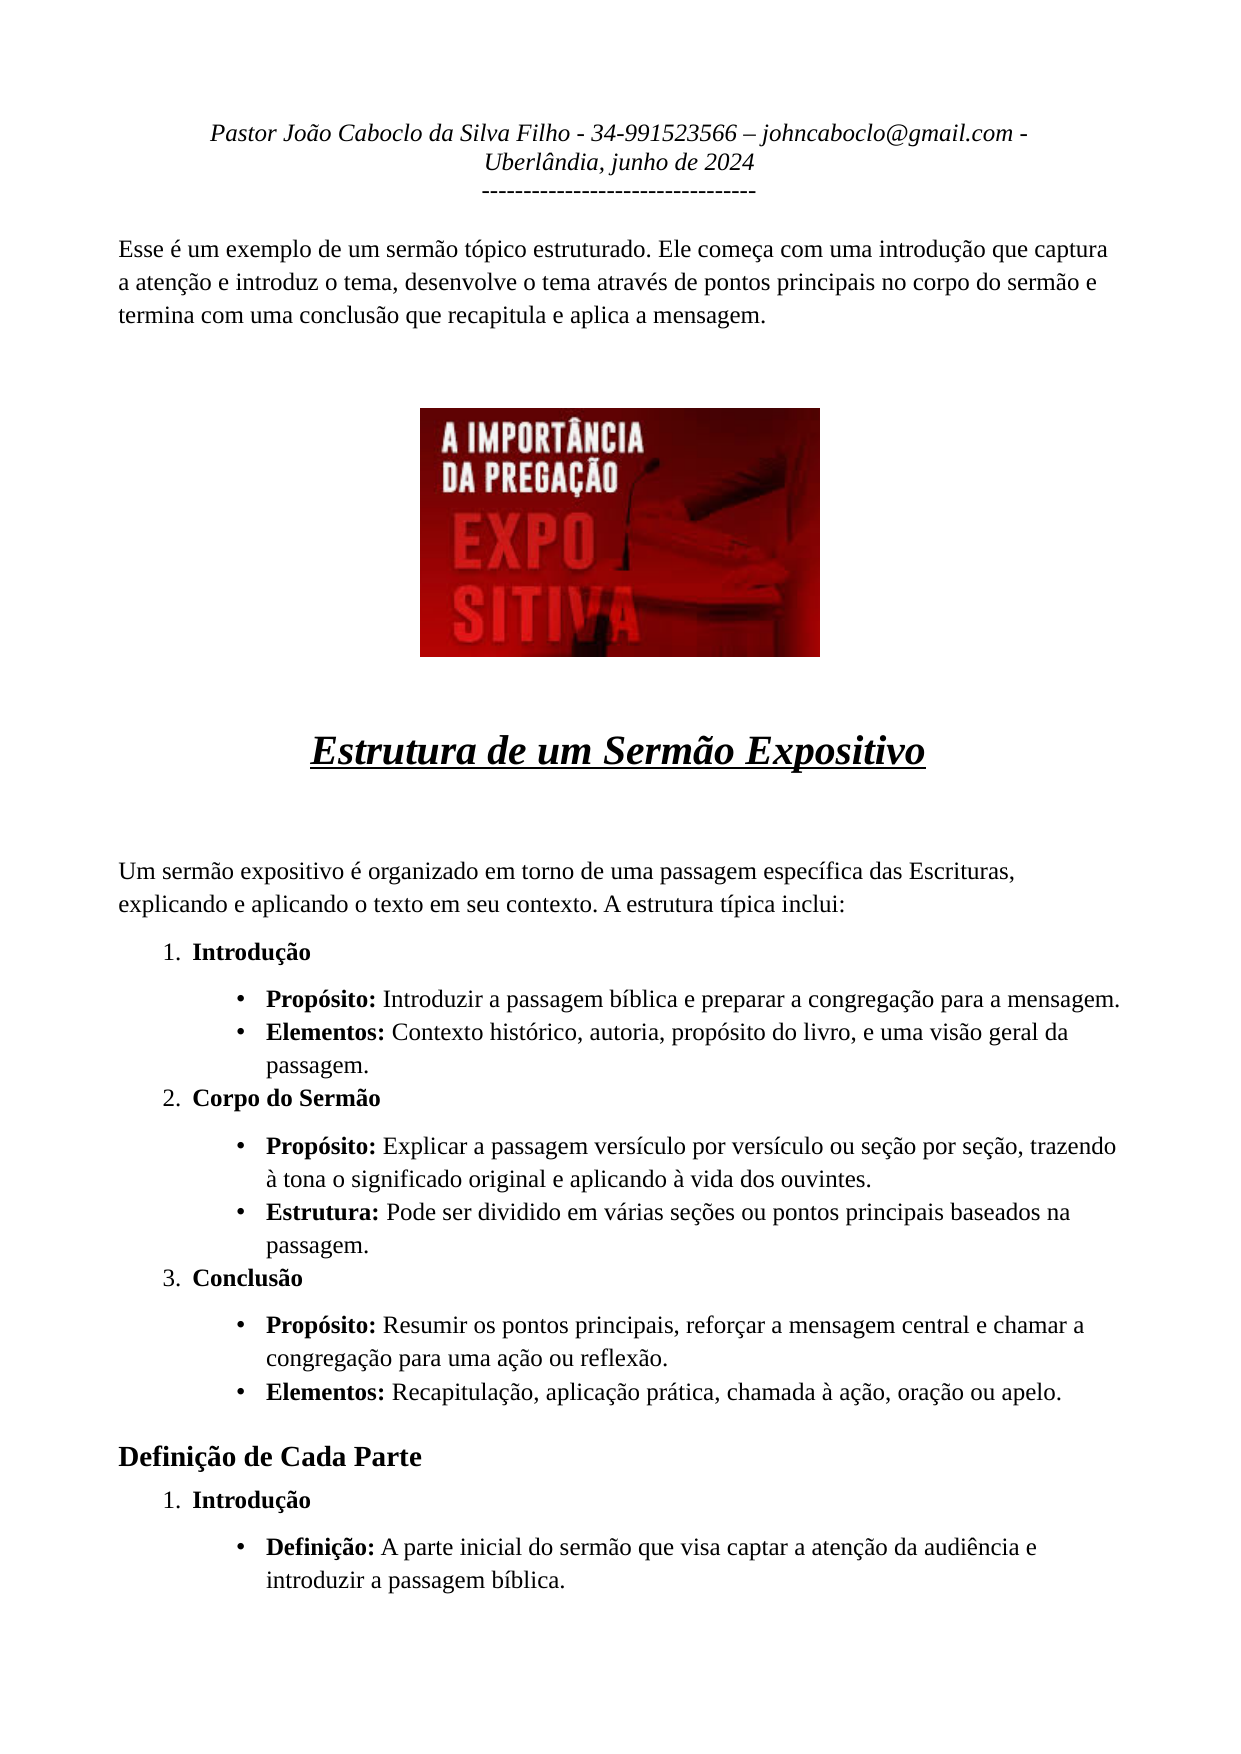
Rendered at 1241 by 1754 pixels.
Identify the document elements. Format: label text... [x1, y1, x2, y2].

list Estrutura: Pode ser dividido em várias seções ou pontos principais baseados na passagem. [236, 1197, 1122, 1259]
list Propósito: Explicar a passagem versículo por versículo ou seção por seção, trazendo à tona o significado original e aplicando à vida dos ouvintes. [236, 1131, 1122, 1193]
list Introdução [162, 1485, 1122, 1513]
list Introdução [162, 937, 1122, 965]
text Um sermão expositivo é organizado em torno de uma passagem específica das Escrituras, explicando e aplicando o texto em seu contexto. A estrutura típica inclui: [118, 856, 1122, 918]
list Corpo do Sermão [162, 1083, 1122, 1112]
picture [420, 408, 820, 657]
list Propósito: Introduzir a passagem bíblica e preparar a congregação para a mensagem. [236, 984, 1122, 1013]
list Definição: A parte inicial do sermão que visa captar a atenção da audiência e introduzir a passagem bíblica. [236, 1532, 1122, 1594]
subtitle Definição de Cada Parte [118, 1439, 1122, 1472]
subtitle Estrutura de um Sermão Expositivo [118, 726, 1122, 774]
list Propósito: Resumir os pontos principais, reforçar a mensagem central e chamar a congregação para uma ação ou reflexão. [236, 1311, 1122, 1372]
list Conclusão [162, 1263, 1122, 1292]
list Elementos: Contexto histórico, autoria, propósito do livro, e uma visão geral da passagem. [236, 1017, 1122, 1079]
list Elementos: Recapitulação, aplicação prática, chamada à ação, oração ou apelo. [236, 1377, 1122, 1405]
text Esse é um exemplo de um sermão tópico estruturado. Ele começa com uma introdução que captura a atenção e introduz o tema, desenvolve o tema através de pontos principais no corpo do sermão e termina com uma conclusão que recapitula e aplica a mensagem. [118, 234, 1122, 329]
